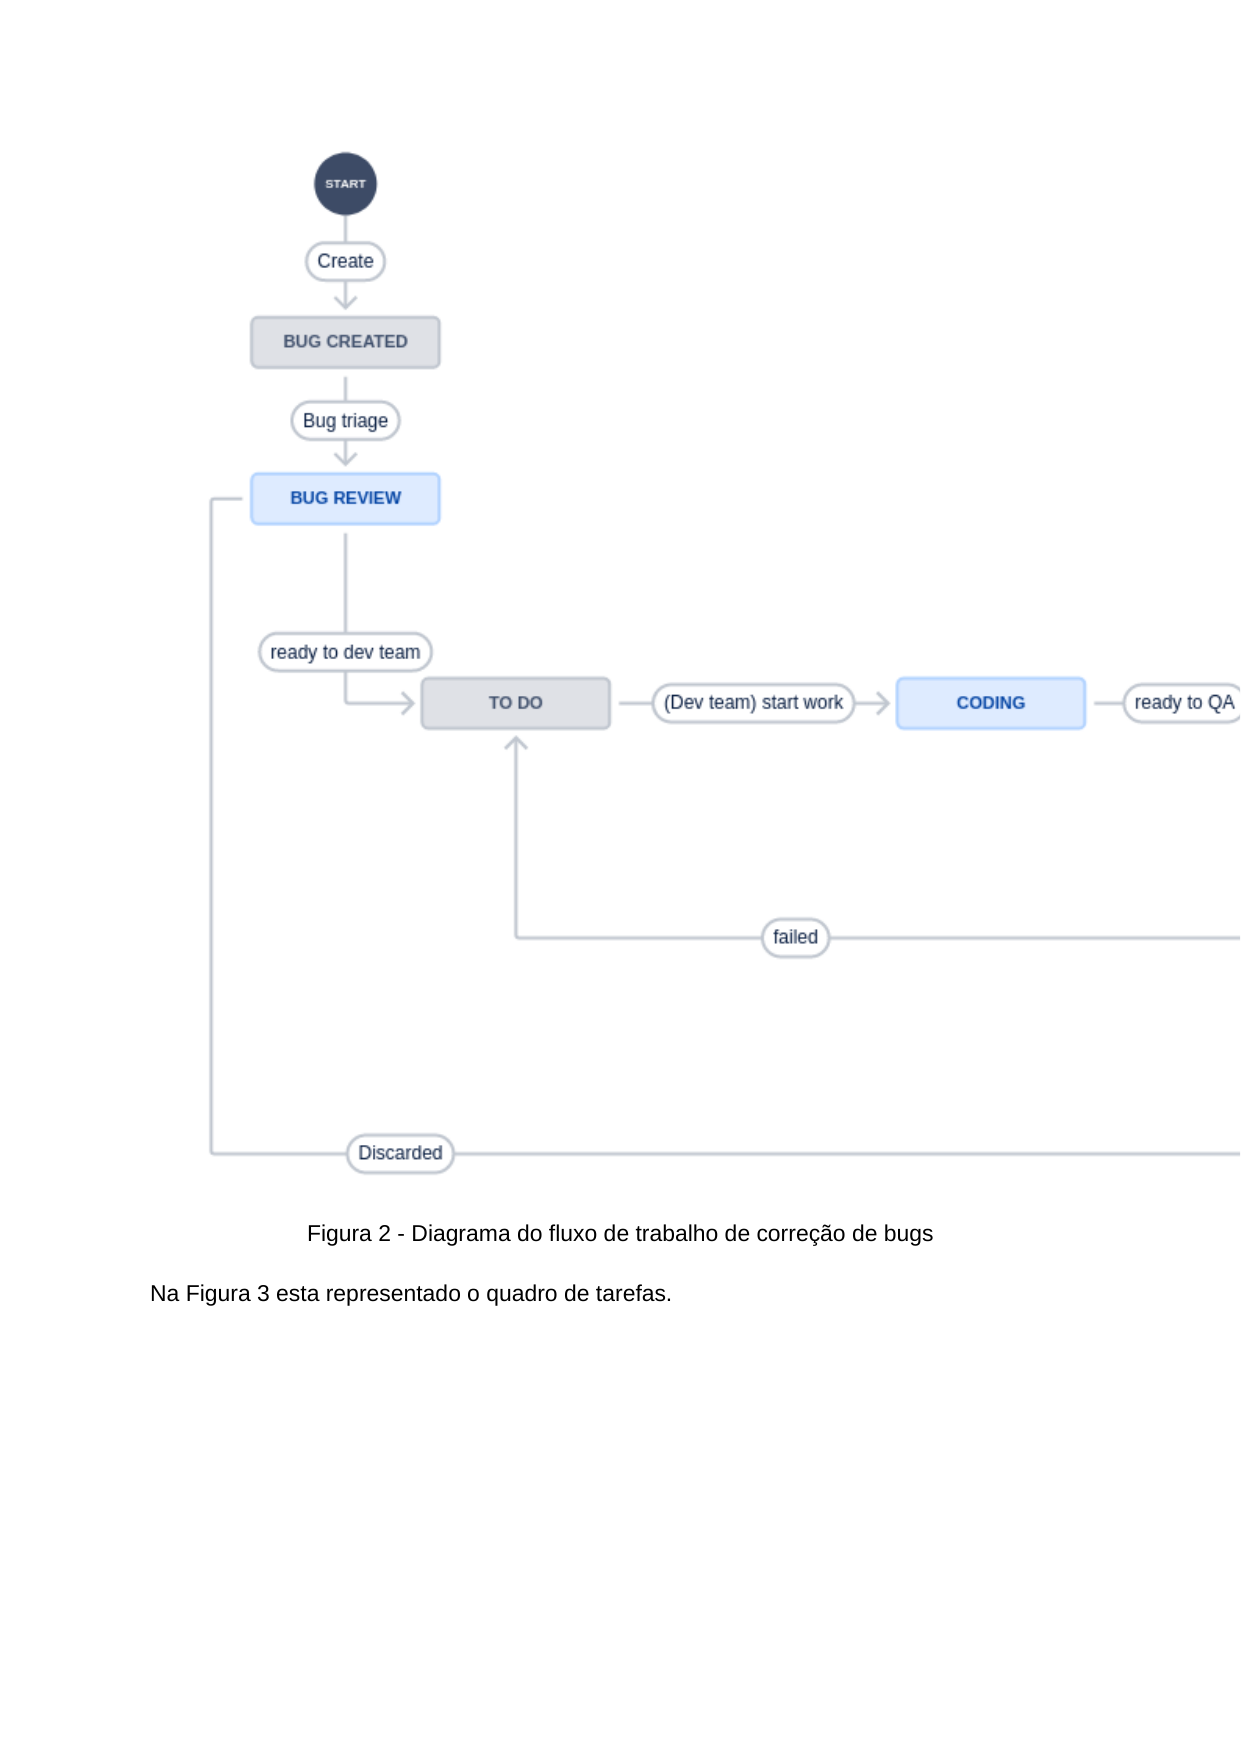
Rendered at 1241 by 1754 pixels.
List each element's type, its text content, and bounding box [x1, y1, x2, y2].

text Figura 2 - Diagrama do fluxo de trabalho de correção de bugs [150, 1216, 1090, 1246]
text Na Figura 3 esta representado o quadro de tarefas. [150, 1280, 1090, 1306]
picture [150, 150, 1241, 1216]
